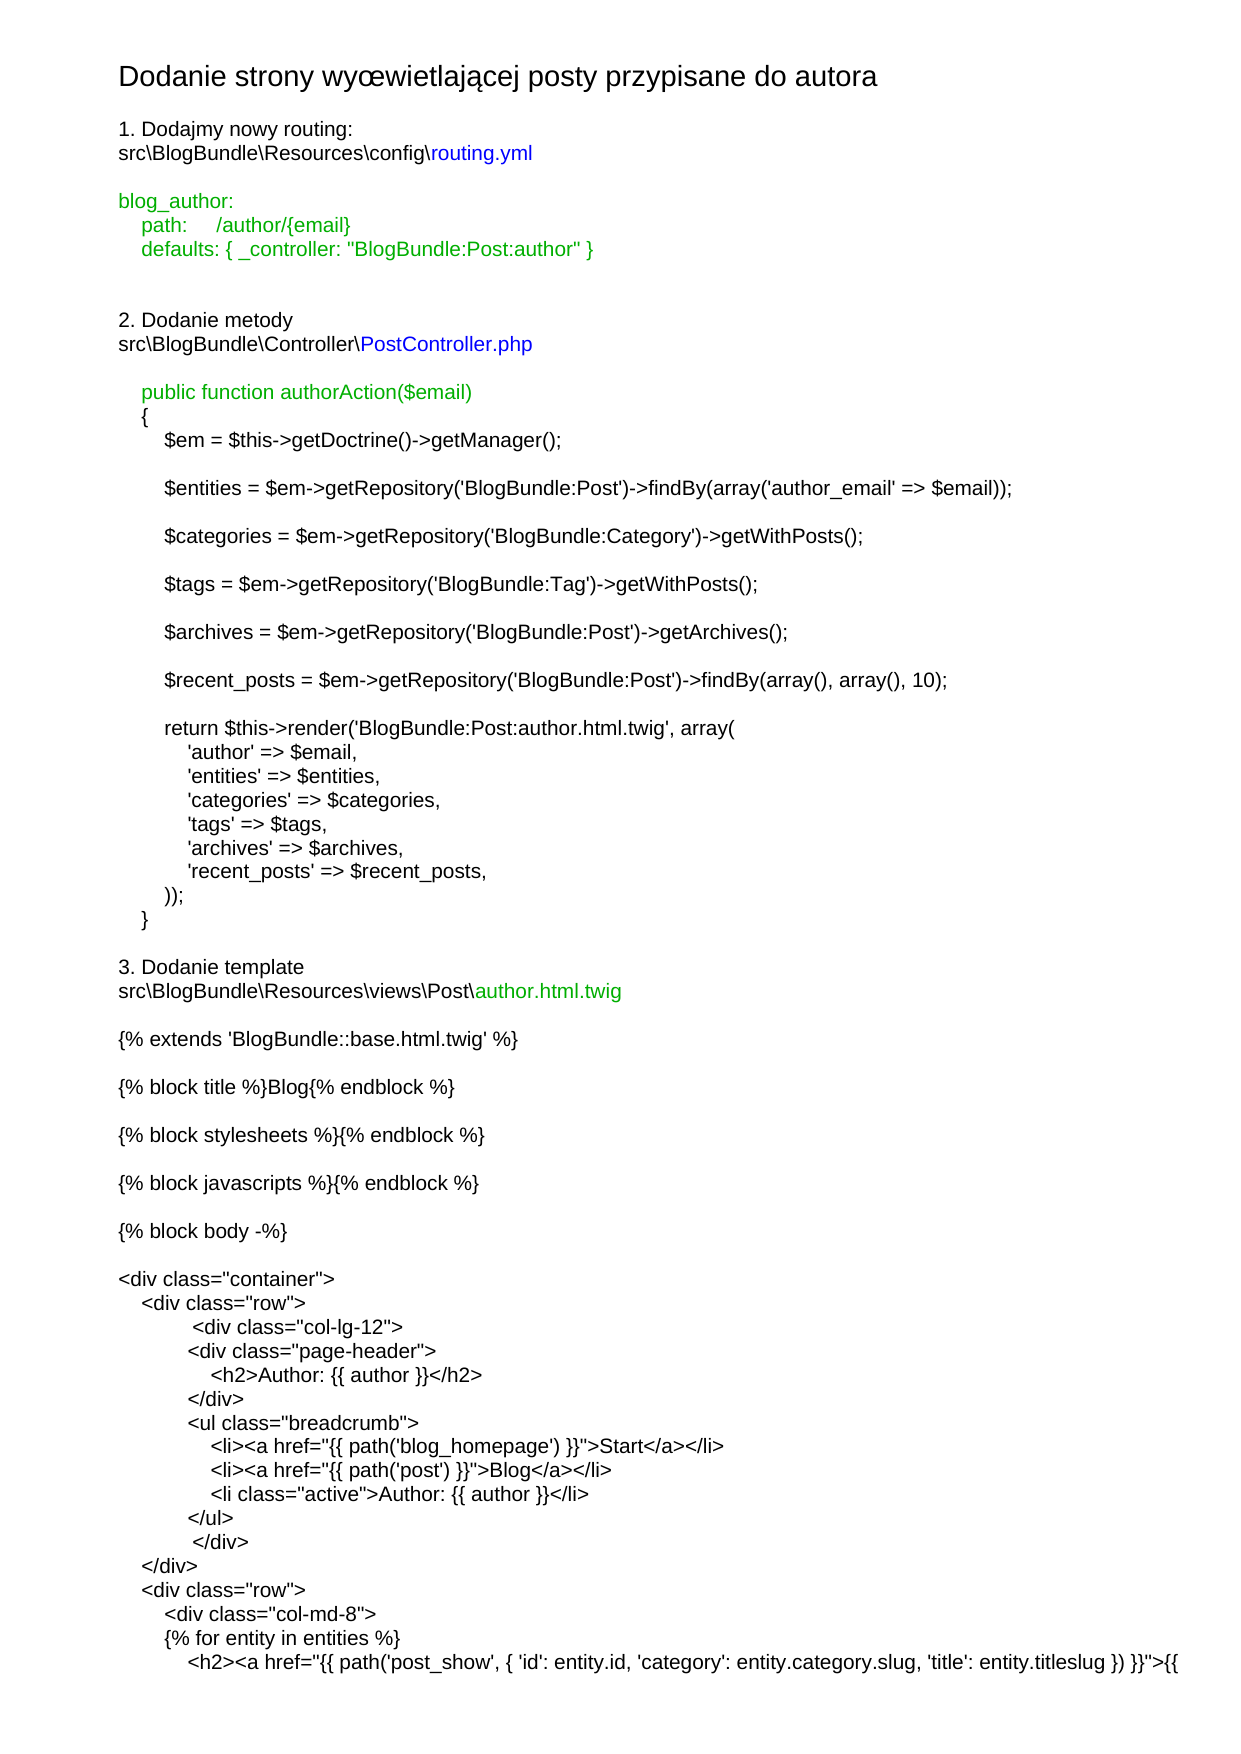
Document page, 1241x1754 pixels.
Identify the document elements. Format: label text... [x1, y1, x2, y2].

text <ul class="breadcrumb"> [118, 1410, 1181, 1434]
text defaults: { _controller: "BlogBundle:Post:author" } [118, 236, 1181, 260]
text {% block javascripts %}{% endblock %} [118, 1171, 1181, 1195]
text {% block title %}Blog{% endblock %} [118, 1075, 1181, 1099]
text 'author' => $email, [118, 739, 1181, 763]
text blog_author: [118, 188, 1181, 212]
text <li><a href="{{ path('post') }}">Blog</a></li> [118, 1458, 1181, 1482]
text )); [118, 883, 1181, 907]
text {% extends 'BlogBundle::base.html.twig' %} [118, 1027, 1181, 1051]
text <li class="active">Author: {{ author }}</li> [118, 1482, 1181, 1506]
text $em = $this->getDoctrine()->getManager(); [118, 428, 1181, 452]
text <div class="col-lg-12"> [118, 1314, 1181, 1338]
text {% block body -%} [118, 1219, 1181, 1243]
text {% block stylesheets %}{% endblock %} [118, 1123, 1181, 1147]
text public function authorAction($email) [118, 380, 1181, 404]
text 1. Dodajmy nowy routing: [118, 117, 1181, 141]
text <li><a href="{{ path('blog_homepage') }}">Start</a></li> [118, 1434, 1181, 1458]
text 'entities' => $entities, [118, 763, 1181, 787]
text $categories = $em->getRepository('BlogBundle:Category')->getWithPosts(); [118, 524, 1181, 548]
text </ul> [118, 1506, 1181, 1530]
text </div> [118, 1386, 1181, 1410]
text return $this->render('BlogBundle:Post:author.html.twig', array( [118, 716, 1181, 739]
text </div> [118, 1530, 1181, 1554]
text 'recent_posts' => $recent_posts, [118, 859, 1181, 883]
text $tags = $em->getRepository('BlogBundle:Tag')->getWithPosts(); [118, 572, 1181, 596]
text 'archives' => $archives, [118, 835, 1181, 859]
text 'tags' => $tags, [118, 811, 1181, 835]
text <div class="row"> [118, 1291, 1181, 1314]
text </div> [118, 1554, 1181, 1578]
text $recent_posts = $em->getRepository('BlogBundle:Post')->findBy(array(), array(), 10); [118, 668, 1181, 692]
text 'categories' => $categories, [118, 787, 1181, 811]
text Dodanie strony wyœwietlającej posty przypisane do autora [118, 59, 1181, 93]
text {% for entity in entities %} [118, 1626, 1181, 1650]
text } [118, 907, 1181, 931]
text <div class="col-md-8"> [118, 1602, 1181, 1626]
text src\BlogBundle\Resources\config\routing.yml [118, 141, 1181, 164]
text $entities = $em->getRepository('BlogBundle:Post')->findBy(array('author_email' => $email)); [118, 476, 1181, 500]
text { [118, 404, 1181, 428]
text src\BlogBundle\Resources\views\Post\author.html.twig [118, 979, 1181, 1003]
text <h2><a href="{{ path('post_show', { 'id': entity.id, 'category': entity.category.slug, 'title': entity.titleslug }) }}">{{ [118, 1650, 1181, 1674]
text $archives = $em->getRepository('BlogBundle:Post')->getArchives(); [118, 620, 1181, 644]
text 3. Dodanie template [118, 955, 1181, 979]
text src\BlogBundle\Controller\PostController.php [118, 332, 1181, 356]
text <div class="container"> [118, 1267, 1181, 1291]
text path: /author/{email} [118, 212, 1181, 236]
text <h2>Author: {{ author }}</h2> [118, 1362, 1181, 1386]
text <div class="row"> [118, 1578, 1181, 1602]
text 2. Dodanie metody [118, 308, 1181, 332]
text <div class="page-header"> [118, 1338, 1181, 1362]
